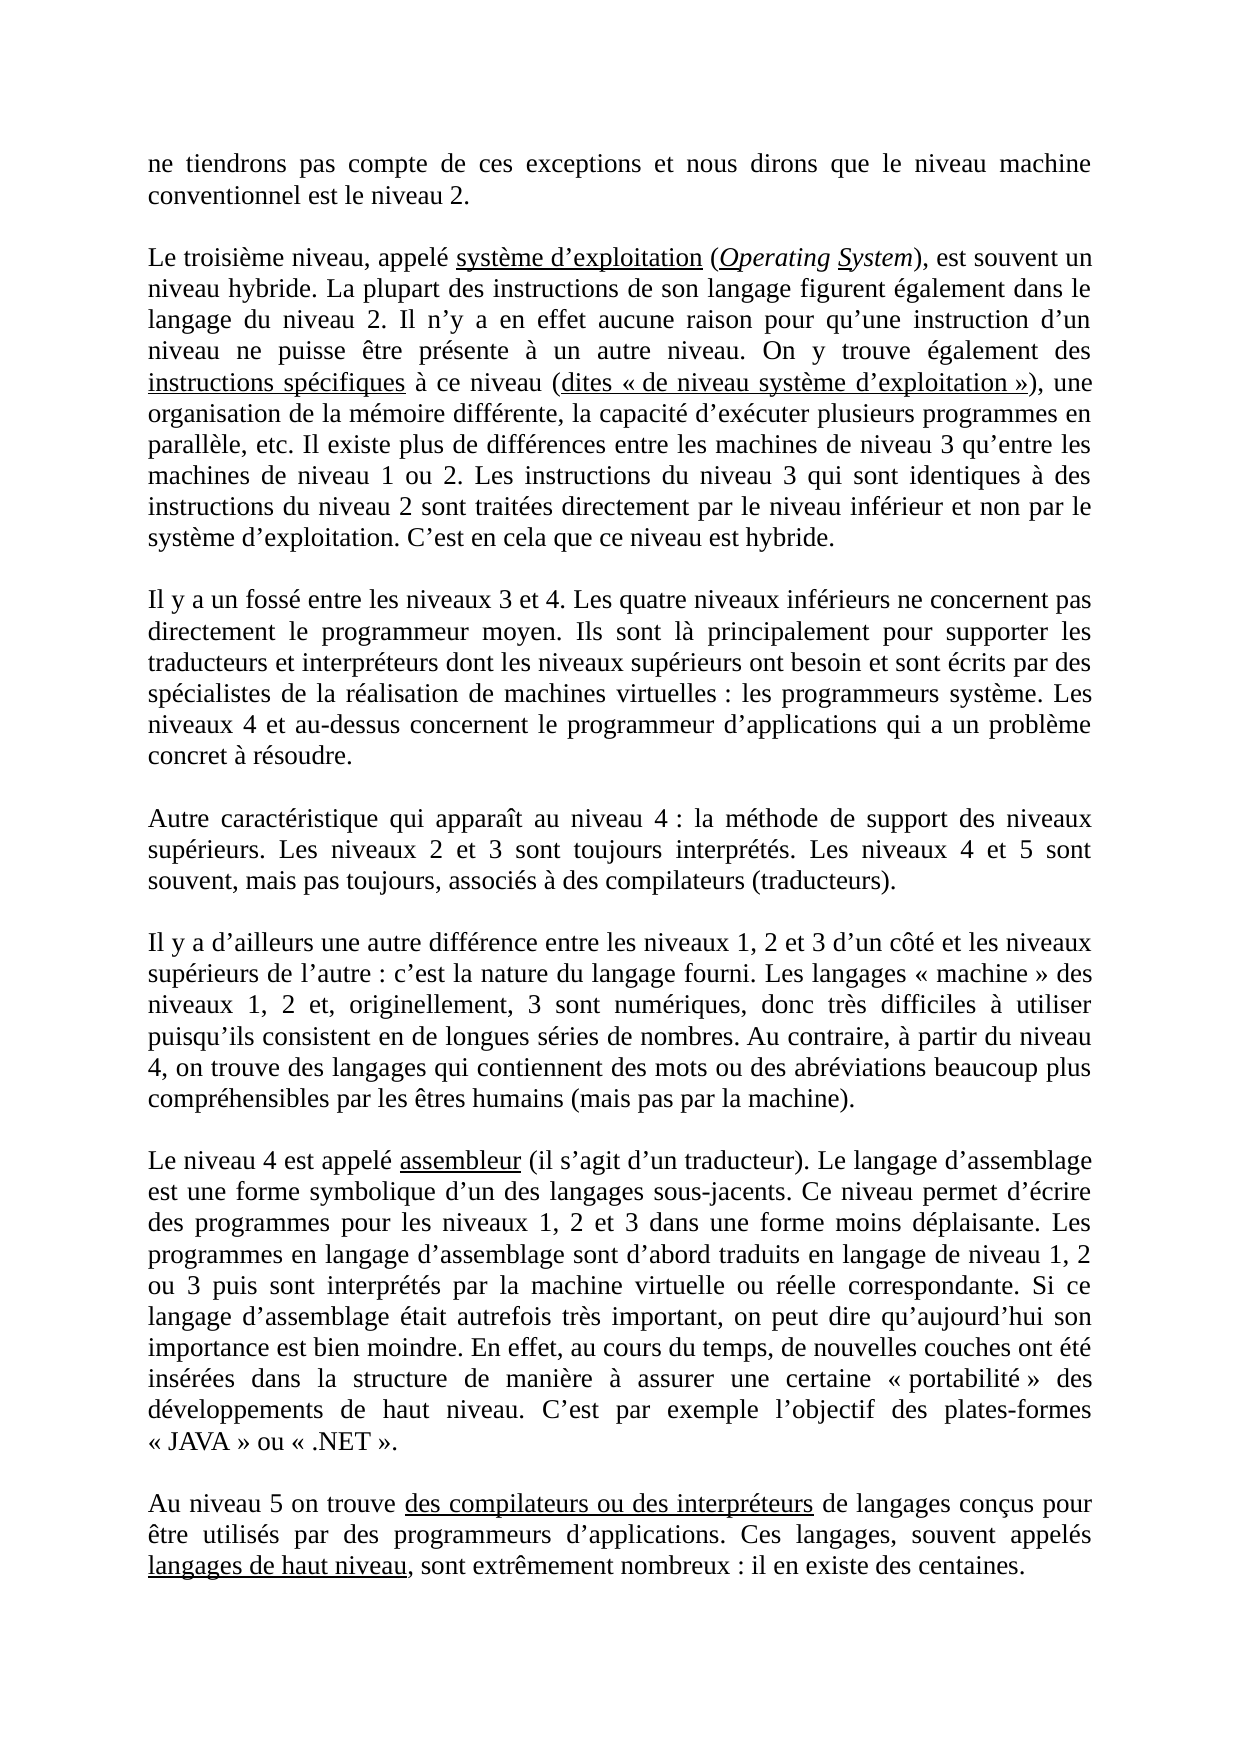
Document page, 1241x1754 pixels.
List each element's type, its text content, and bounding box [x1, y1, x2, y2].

text Autre caractéristique qui apparaît au niveau 4 : la méthode de support des niveaux supérieurs. Les niveaux 2 et 3 sont toujours interprétés. Les niveaux 4 et 5 sont souvent, mais pas toujours, associés à des compilateurs (traducteurs). [148, 802, 1093, 895]
text ne tiendrons pas compte de ces exceptions et nous dirons que le niveau machine conventionnel est le niveau 2. [148, 148, 1093, 210]
text Le troisième niveau, appelé système d’exploitation (Operating System), est souvent un niveau hybride. La plupart des instructions de son langage figurent également dans le langage du niveau 2. Il n’y a en effet aucune raison pour qu’une instruction d’un niveau ne puisse être présente à un autre niveau. On y trouve également des instructions spécifiques à ce niveau (dites « de niveau système d’exploitation »), une organisation de la mémoire différente, la capacité d’exécuter plusieurs programmes en parallèle, etc. Il existe plus de différences entre les machines de niveau 3 qu’entre les machines de niveau 1 ou 2. Les instructions du niveau 3 qui sont identiques à des instructions du niveau 2 sont traitées directement par le niveau inférieur et non par le système d’exploitation. C’est en cela que ce niveau est hybride. [148, 241, 1093, 552]
text Il y a un fossé entre les niveaux 3 et 4. Les quatre niveaux inférieurs ne concernent pas directement le programmeur moyen. Ils sont là principalement pour supporter les traducteurs et interpréteurs dont les niveaux supérieurs ont besoin et sont écrits par des spécialistes de la réalisation de machines virtuelles : les programmeurs système. Les niveaux 4 et au-dessus concernent le programmeur d’applications qui a un problème concret à résoudre. [148, 584, 1093, 771]
text Le niveau 4 est appelé assembleur (il s’agit d’un traducteur). Le langage d’assemblage est une forme symbolique d’un des langages sous-jacents. Ce niveau permet d’écrire des programmes pour les niveaux 1, 2 et 3 dans une forme moins déplaisante. Les programmes en langage d’assemblage sont d’abord traduits en langage de niveau 1, 2 ou 3 puis sont interprétés par la machine virtuelle ou réelle correspondante. Si ce langage d’assemblage était autrefois très important, on peut dire qu’aujourd’hui son importance est bien moindre. En effet, au cours du temps, de nouvelles couches ont été insérées dans la structure de manière à assurer une certaine « portabilité » des développements de haut niveau. C’est par exemple l’objectif des plates-formes « JAVA » ou « .NET ». [148, 1144, 1093, 1456]
text Il y a d’ailleurs une autre différence entre les niveaux 1, 2 et 3 d’un côté et les niveaux supérieurs de l’autre : c’est la nature du langage fourni. Les langages « machine » des niveaux 1, 2 et, originellement, 3 sont numériques, donc très difficiles à utiliser puisqu’ils consistent en de longues séries de nombres. Au contraire, à partir du niveau 4, on trouve des langages qui contiennent des mots ou des abréviations beaucoup plus compréhensibles par les êtres humains (mais pas par la machine). [148, 926, 1093, 1113]
text Au niveau 5 on trouve des compilateurs ou des interpréteurs de langages conçus pour être utilisés par des programmeurs d’applications. Ces langages, souvent appelés langages de haut niveau, sont extrêmement nombreux : il en existe des centaines. [148, 1487, 1093, 1580]
